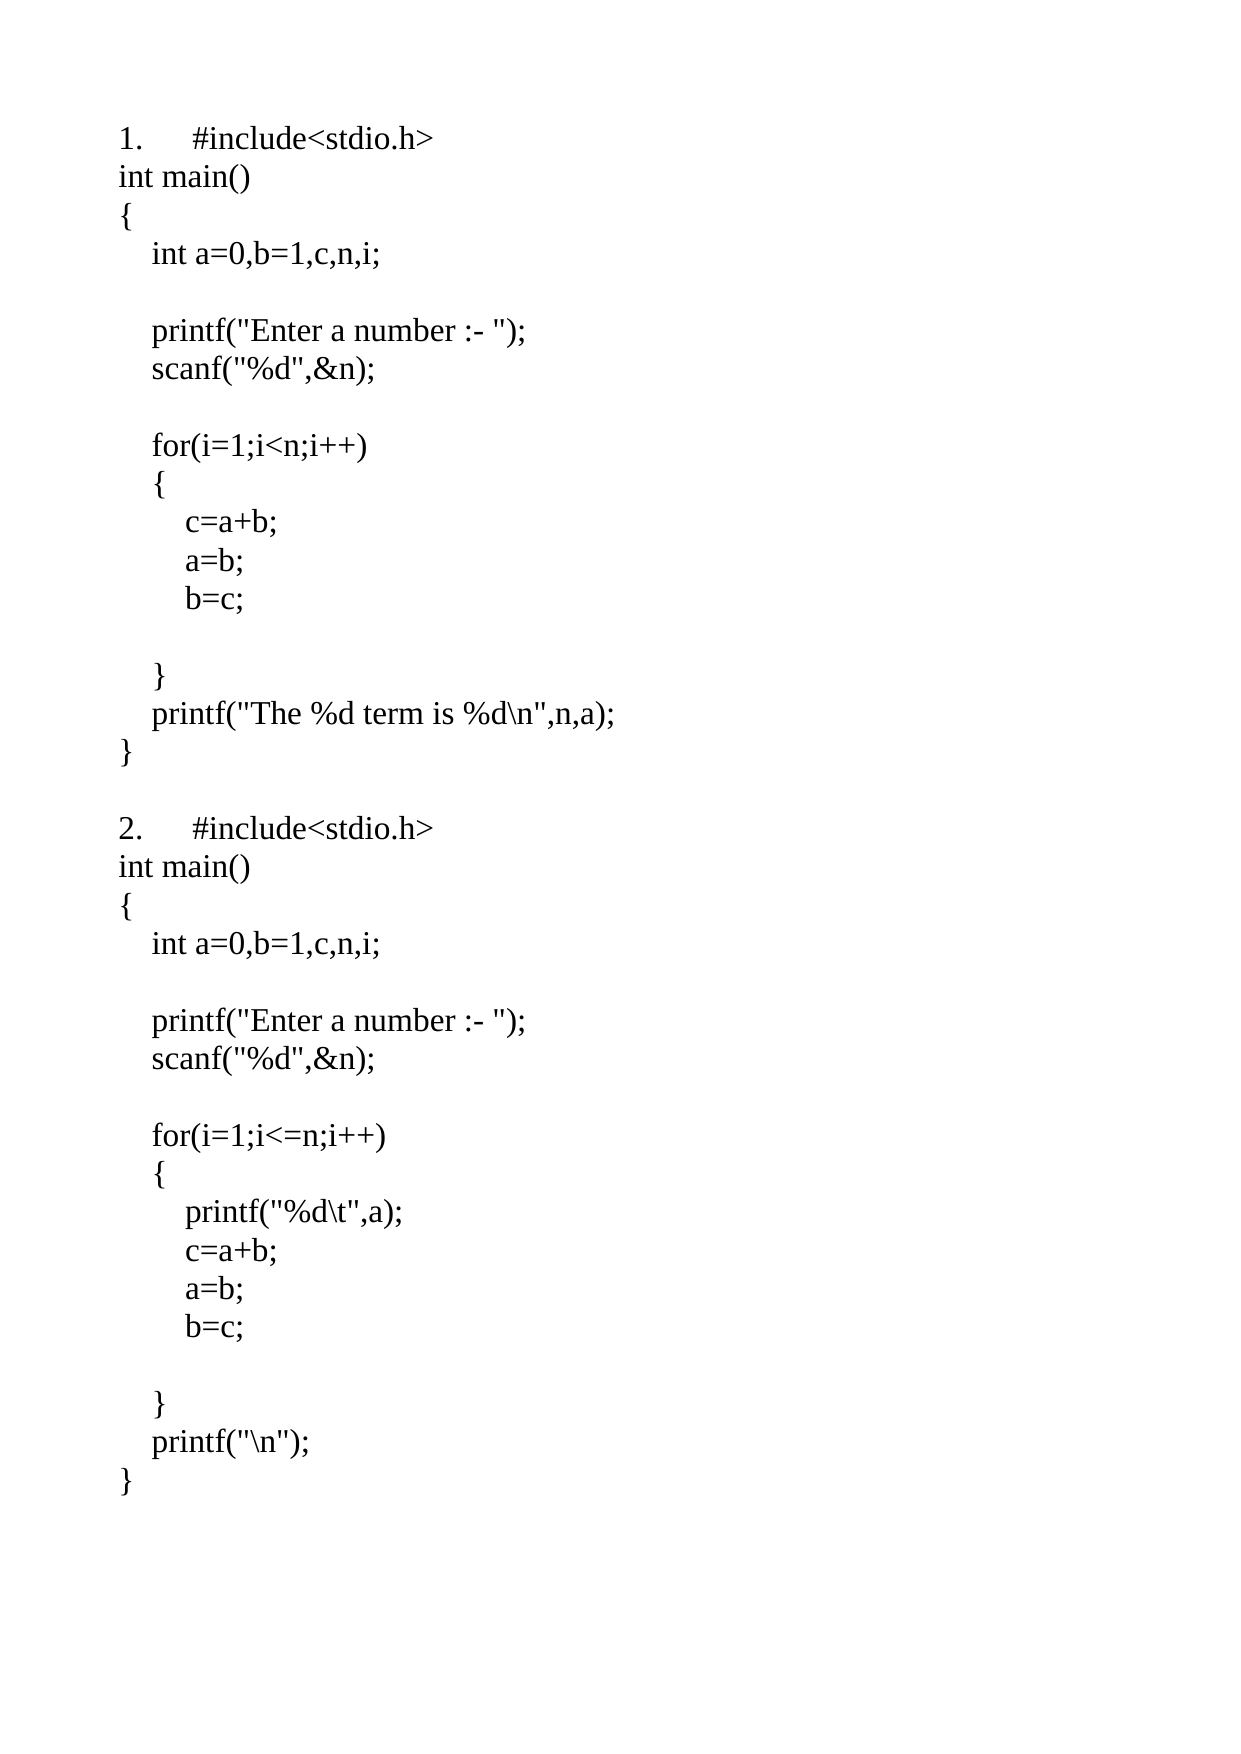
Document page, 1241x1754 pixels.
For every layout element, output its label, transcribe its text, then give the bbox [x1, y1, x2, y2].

text scanf("%d",&n); [118, 348, 1122, 386]
text } [118, 655, 1122, 693]
text c=a+b; [118, 1230, 1122, 1268]
text int a=0,b=1,c,n,i; [118, 923, 1122, 961]
text printf("Enter a number :- "); [118, 1000, 1122, 1038]
text printf("Enter a number :- "); [118, 310, 1122, 348]
text for(i=1;i<n;i++) [118, 425, 1122, 463]
text b=c; [118, 578, 1122, 616]
text c=a+b; [118, 501, 1122, 540]
text 2. #include<stdio.h> [118, 808, 1122, 846]
text int a=0,b=1,c,n,i; [118, 233, 1122, 271]
text 1. #include<stdio.h> [118, 118, 1122, 156]
text b=c; [118, 1306, 1122, 1345]
text } [118, 1460, 1122, 1498]
text printf("The %d term is %d\n",n,a); [118, 693, 1122, 731]
text { [118, 195, 1122, 233]
text int main() [118, 156, 1122, 195]
text for(i=1;i<=n;i++) [118, 1115, 1122, 1153]
text a=b; [118, 1268, 1122, 1306]
text printf("%d\t",a); [118, 1191, 1122, 1230]
text int main() [118, 846, 1122, 885]
text scanf("%d",&n); [118, 1038, 1122, 1076]
text } [118, 731, 1122, 770]
text } [118, 1383, 1122, 1421]
text a=b; [118, 540, 1122, 578]
text { [118, 1153, 1122, 1191]
text { [118, 463, 1122, 501]
text { [118, 885, 1122, 923]
text printf("\n"); [118, 1421, 1122, 1460]
